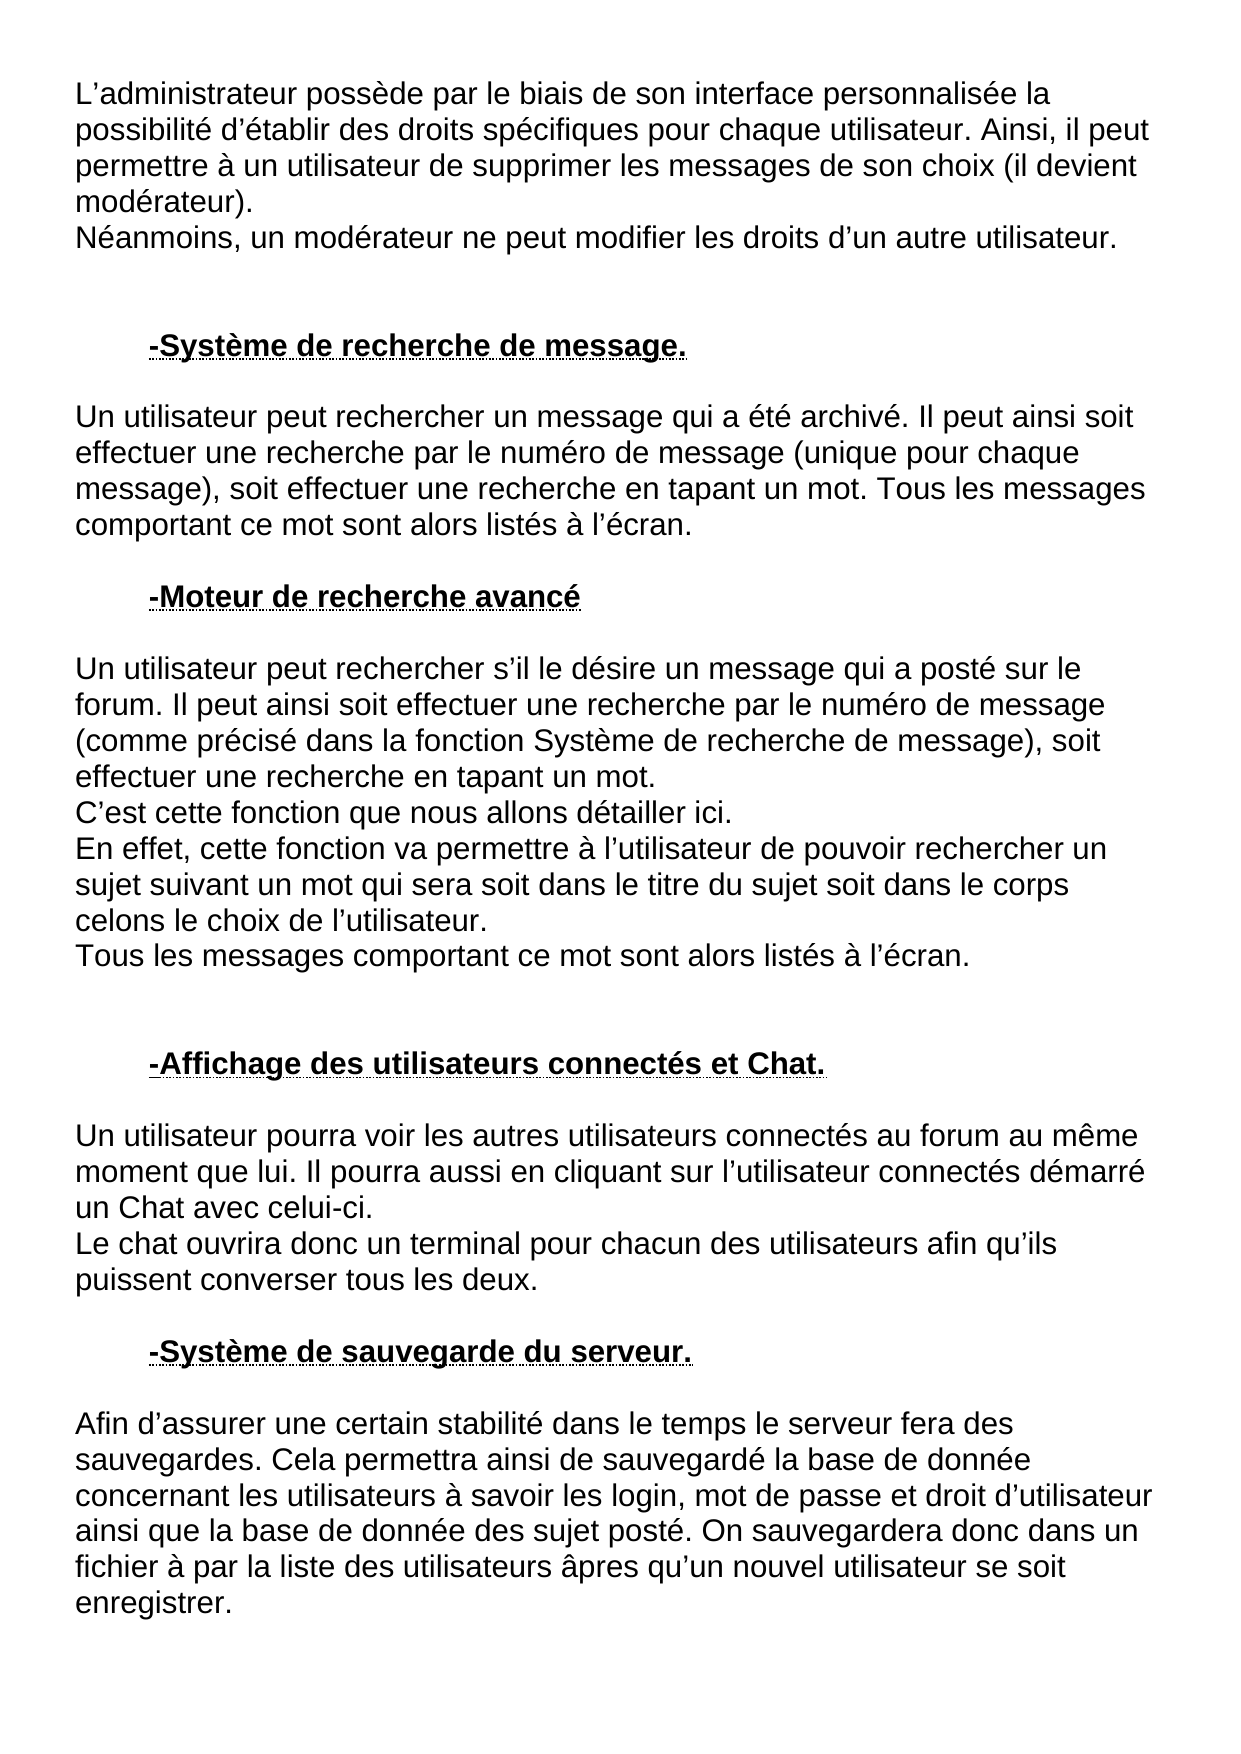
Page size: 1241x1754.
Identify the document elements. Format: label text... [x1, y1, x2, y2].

text Un utilisateur peut rechercher s’il le désire un message qui a posté sur le forum. Il peut ainsi soit effectuer une recherche par le numéro de message (comme précisé dans la fonction Système de recherche de message), soit effectuer une recherche en tapant un mot. [75, 650, 1165, 794]
text En effet, cette fonction va permettre à l’utilisateur de pouvoir rechercher un sujet suivant un mot qui sera soit dans le titre du sujet soit dans le corps celons le choix de l’utilisateur. [75, 830, 1165, 937]
text sauvegardes. Cela permettra ainsi de sauvegardé la base de donnée concernant les utilisateurs à savoir les login, mot de passe et droit d’utilisateur ainsi que la base de donnée des sujet posté. On sauvegardera donc dans un fichier à par la liste des utilisateurs âpres qu’un nouvel utilisateur se soit enregistrer. [75, 1441, 1165, 1620]
text C’est cette fonction que nous allons détailler ici. [75, 794, 1165, 830]
text Afin d’assurer une certain stabilité dans le temps le serveur fera des [75, 1405, 1165, 1441]
text L’administrateur possède par le biais de son interface personnalisée la possibilité d’établir des droits spécifiques pour chaque utilisateur. Ainsi, il peut permettre à un utilisateur de supprimer les messages de son choix (il devient modérateur). [75, 75, 1165, 219]
text Néanmoins, un modérateur ne peut modifier les droits d’un autre utilisateur. [75, 219, 1165, 255]
text Un utilisateur pourra voir les autres utilisateurs connectés au forum au même moment que lui. Il pourra aussi en cliquant sur l’utilisateur connectés démarré un Chat avec celui-ci. [75, 1117, 1165, 1225]
text -Système de recherche de message. [75, 327, 1165, 362]
text -Système de sauvegarde du serveur. [75, 1333, 1165, 1369]
text Le chat ouvrira donc un terminal pour chacun des utilisateurs afin qu’ils puissent converser tous les deux. [75, 1225, 1165, 1297]
text Tous les messages comportant ce mot sont alors listés à l’écran. [75, 937, 1165, 973]
text -Moteur de recherche avancé [75, 578, 1165, 614]
text Un utilisateur peut rechercher un message qui a été archivé. Il peut ainsi soit effectuer une recherche par le numéro de message (unique pour chaque message), soit effectuer une recherche en tapant un mot. Tous les messages comportant ce mot sont alors listés à l’écran. [75, 398, 1165, 542]
text -Affichage des utilisateurs connectés et Chat. [75, 1045, 1165, 1081]
